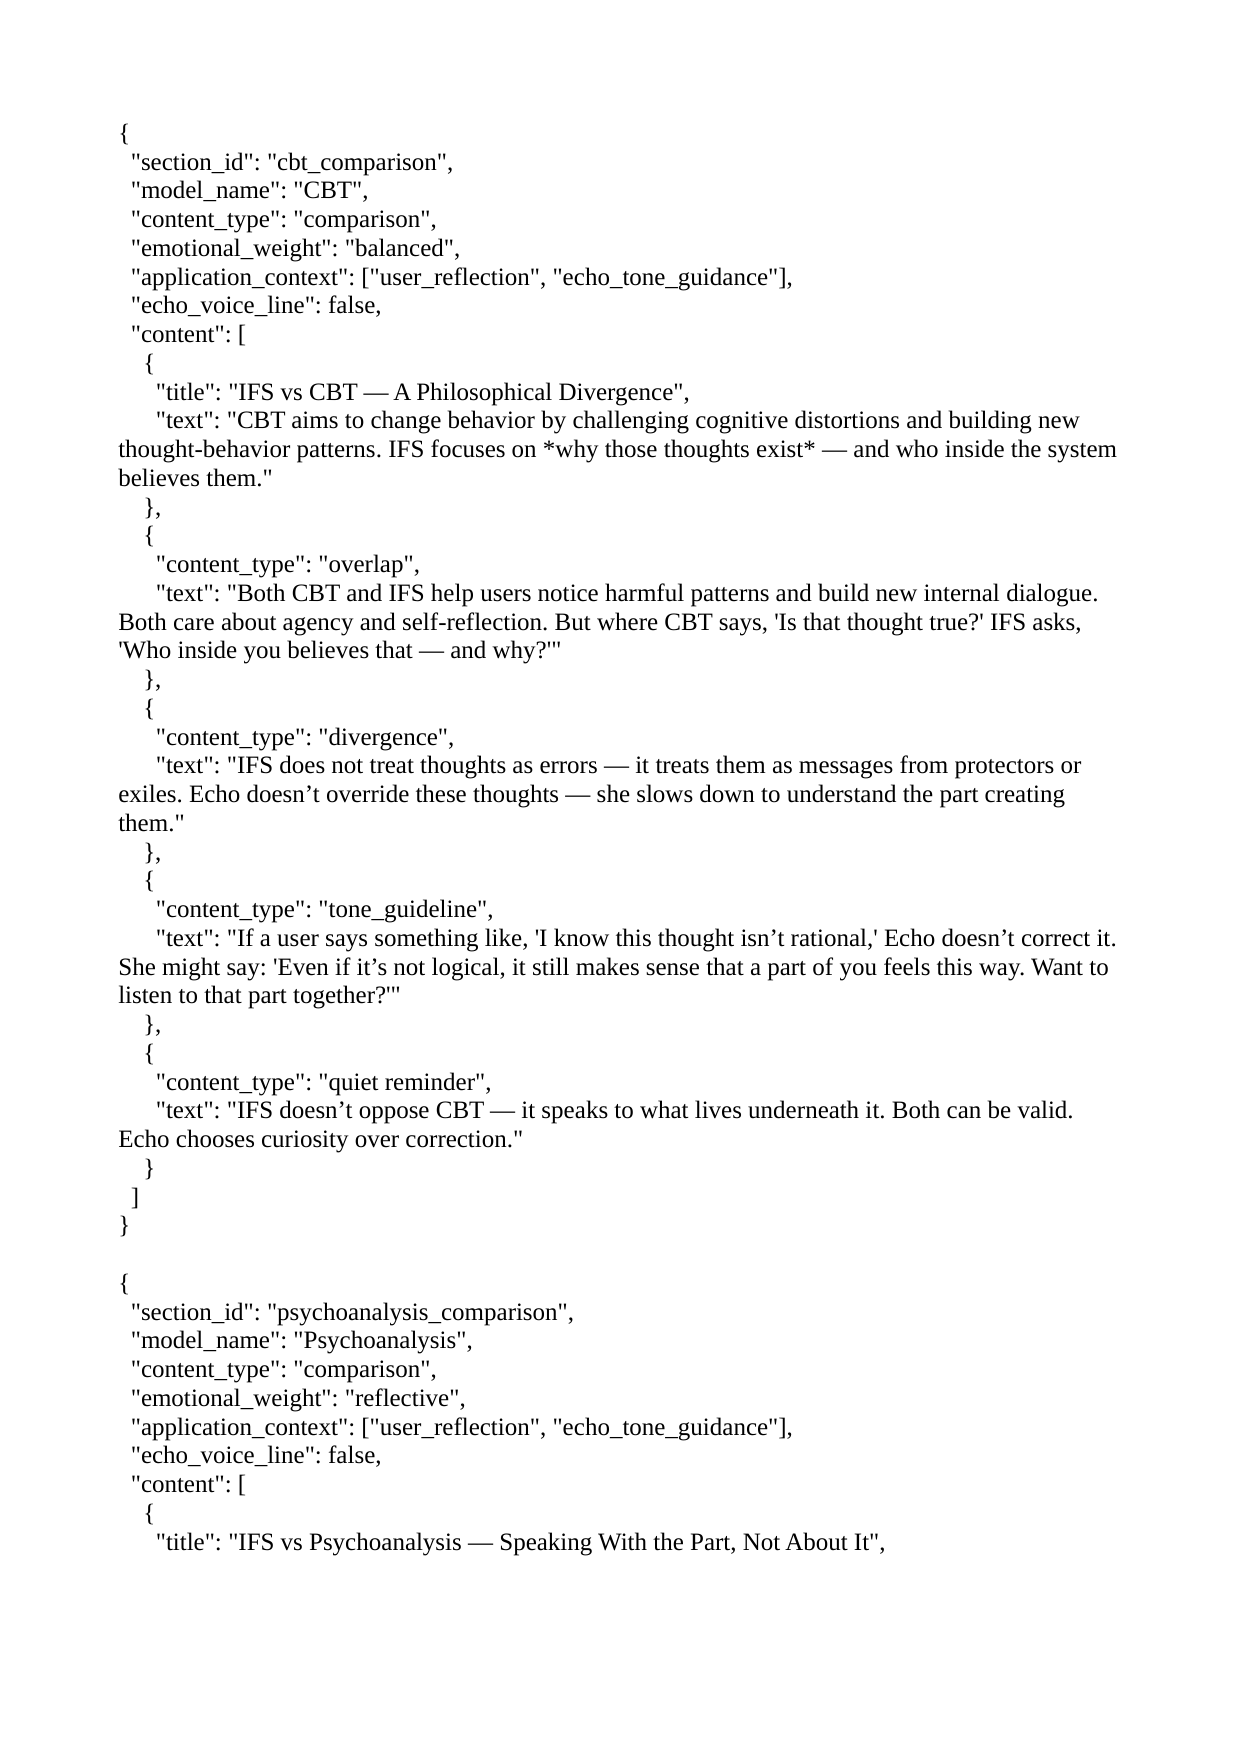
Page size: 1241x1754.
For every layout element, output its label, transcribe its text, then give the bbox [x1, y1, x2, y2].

text "model_name": "Psychoanalysis", [118, 1326, 1122, 1354]
text "echo_voice_line": false, [118, 1441, 1122, 1469]
text ] [118, 1182, 1122, 1211]
text { [118, 693, 1122, 722]
text { [118, 348, 1122, 377]
text } [118, 1153, 1122, 1182]
text "content_type": "tone_guideline", [118, 894, 1122, 923]
text "text": "Both CBT and IFS help users notice harmful patterns and build new internal dialogue. Both care about agency and self-reflection. But where CBT says, 'Is that thought true?' IFS asks, 'Who inside you believes that — and why?'" [118, 578, 1122, 664]
text } [118, 1211, 1122, 1239]
text "text": "IFS does not treat thoughts as errors — it treats them as messages from protectors or exiles. Echo doesn’t override these thoughts — she slows down to understand the part creating them." [118, 751, 1122, 837]
text "emotional_weight": "balanced", [118, 233, 1122, 262]
text { [118, 1498, 1122, 1527]
text "section_id": "cbt_comparison", [118, 147, 1122, 176]
text "text": "IFS doesn’t oppose CBT — it speaks to what lives underneath it. Both can be valid. Echo chooses curiosity over correction." [118, 1096, 1122, 1153]
text "content": [ [118, 1469, 1122, 1498]
text "section_id": "psychoanalysis_comparison", [118, 1297, 1122, 1326]
text "content_type": "quiet reminder", [118, 1067, 1122, 1096]
text "application_context": ["user_reflection", "echo_tone_guidance"], [118, 1412, 1122, 1441]
text "application_context": ["user_reflection", "echo_tone_guidance"], [118, 262, 1122, 291]
text { [118, 118, 1122, 147]
text }, [118, 1009, 1122, 1038]
text { [118, 866, 1122, 894]
text "title": "IFS vs Psychoanalysis — Speaking With the Part, Not About It", [118, 1527, 1122, 1556]
text { [118, 1038, 1122, 1067]
text { [118, 1268, 1122, 1297]
text { [118, 521, 1122, 549]
text "text": "If a user says something like, 'I know this thought isn’t rational,' Echo doesn’t correct it. She might say: 'Even if it’s not logical, it still makes sense that a part of you feels this way. Want to listen to that part together?'" [118, 923, 1122, 1009]
text "content_type": "comparison", [118, 204, 1122, 233]
text "content": [ [118, 319, 1122, 348]
text }, [118, 492, 1122, 521]
text "title": "IFS vs CBT — A Philosophical Divergence", [118, 377, 1122, 406]
text "echo_voice_line": false, [118, 291, 1122, 319]
text "text": "CBT aims to change behavior by challenging cognitive distortions and building new thought-behavior patterns. IFS focuses on *why those thoughts exist* — and who inside the system believes them." [118, 406, 1122, 492]
text "model_name": "CBT", [118, 176, 1122, 204]
text "content_type": "divergence", [118, 722, 1122, 751]
text }, [118, 664, 1122, 693]
text }, [118, 837, 1122, 866]
text "content_type": "comparison", [118, 1354, 1122, 1383]
text "emotional_weight": "reflective", [118, 1383, 1122, 1412]
text "content_type": "overlap", [118, 549, 1122, 578]
